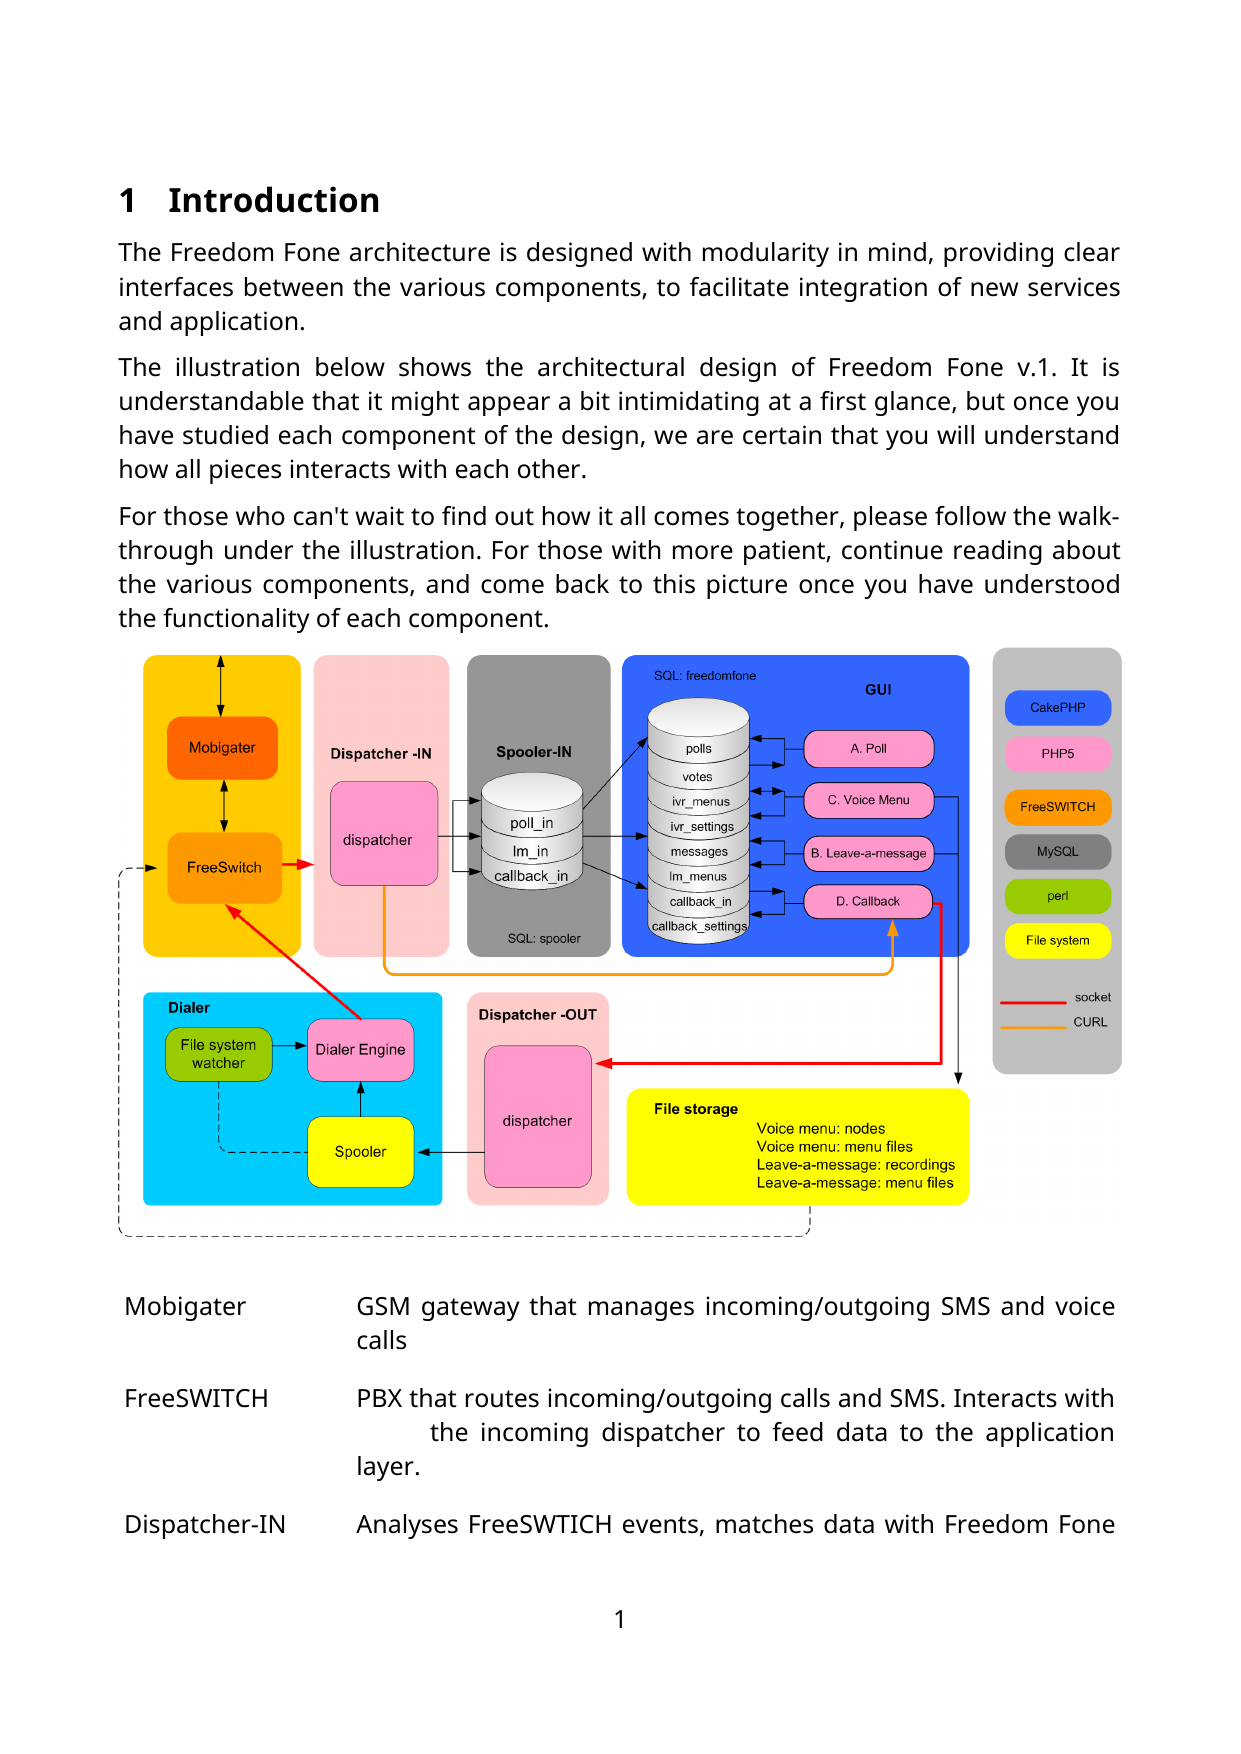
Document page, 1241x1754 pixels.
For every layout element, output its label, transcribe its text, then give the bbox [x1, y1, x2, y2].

table_header Mobigater [118, 1283, 350, 1375]
text For those who can't wait to find out how it all comes together, please follow the walk-through under the illustration. For those with more patient, continue reading about the various components, and come back to this picture once you have understood the functionality of each component. [118, 498, 1122, 635]
table_cell FreeSWITCH [118, 1375, 350, 1501]
text The Freedom Fone architecture is designed with modularity in mind, providing clear interfaces between the various components, to facilitate integration of new services and application. [118, 235, 1122, 337]
table_cell Dispatcher-IN [118, 1501, 350, 1559]
subtitle Introduction [118, 177, 1122, 223]
table_cell PBX that routes incoming/outgoing calls and SMS. Interacts with the incoming dispatcher to feed data to the application layer. [350, 1375, 1122, 1501]
text The illustration below shows the architectural design of Freedom Fone v.1. It is understandable that it might appear a bit intimidating at a first glance, but once you have studied each component of the design, we are certain that you will understand how all pieces interacts with each other. [118, 350, 1122, 486]
picture [118, 647, 1122, 1237]
table_cell Analyses FreeSWTICH events, matches data with Freedom Fone [350, 1501, 1122, 1559]
table_header GSM gateway that manages incoming/outgoing SMS and voice calls [350, 1283, 1122, 1375]
